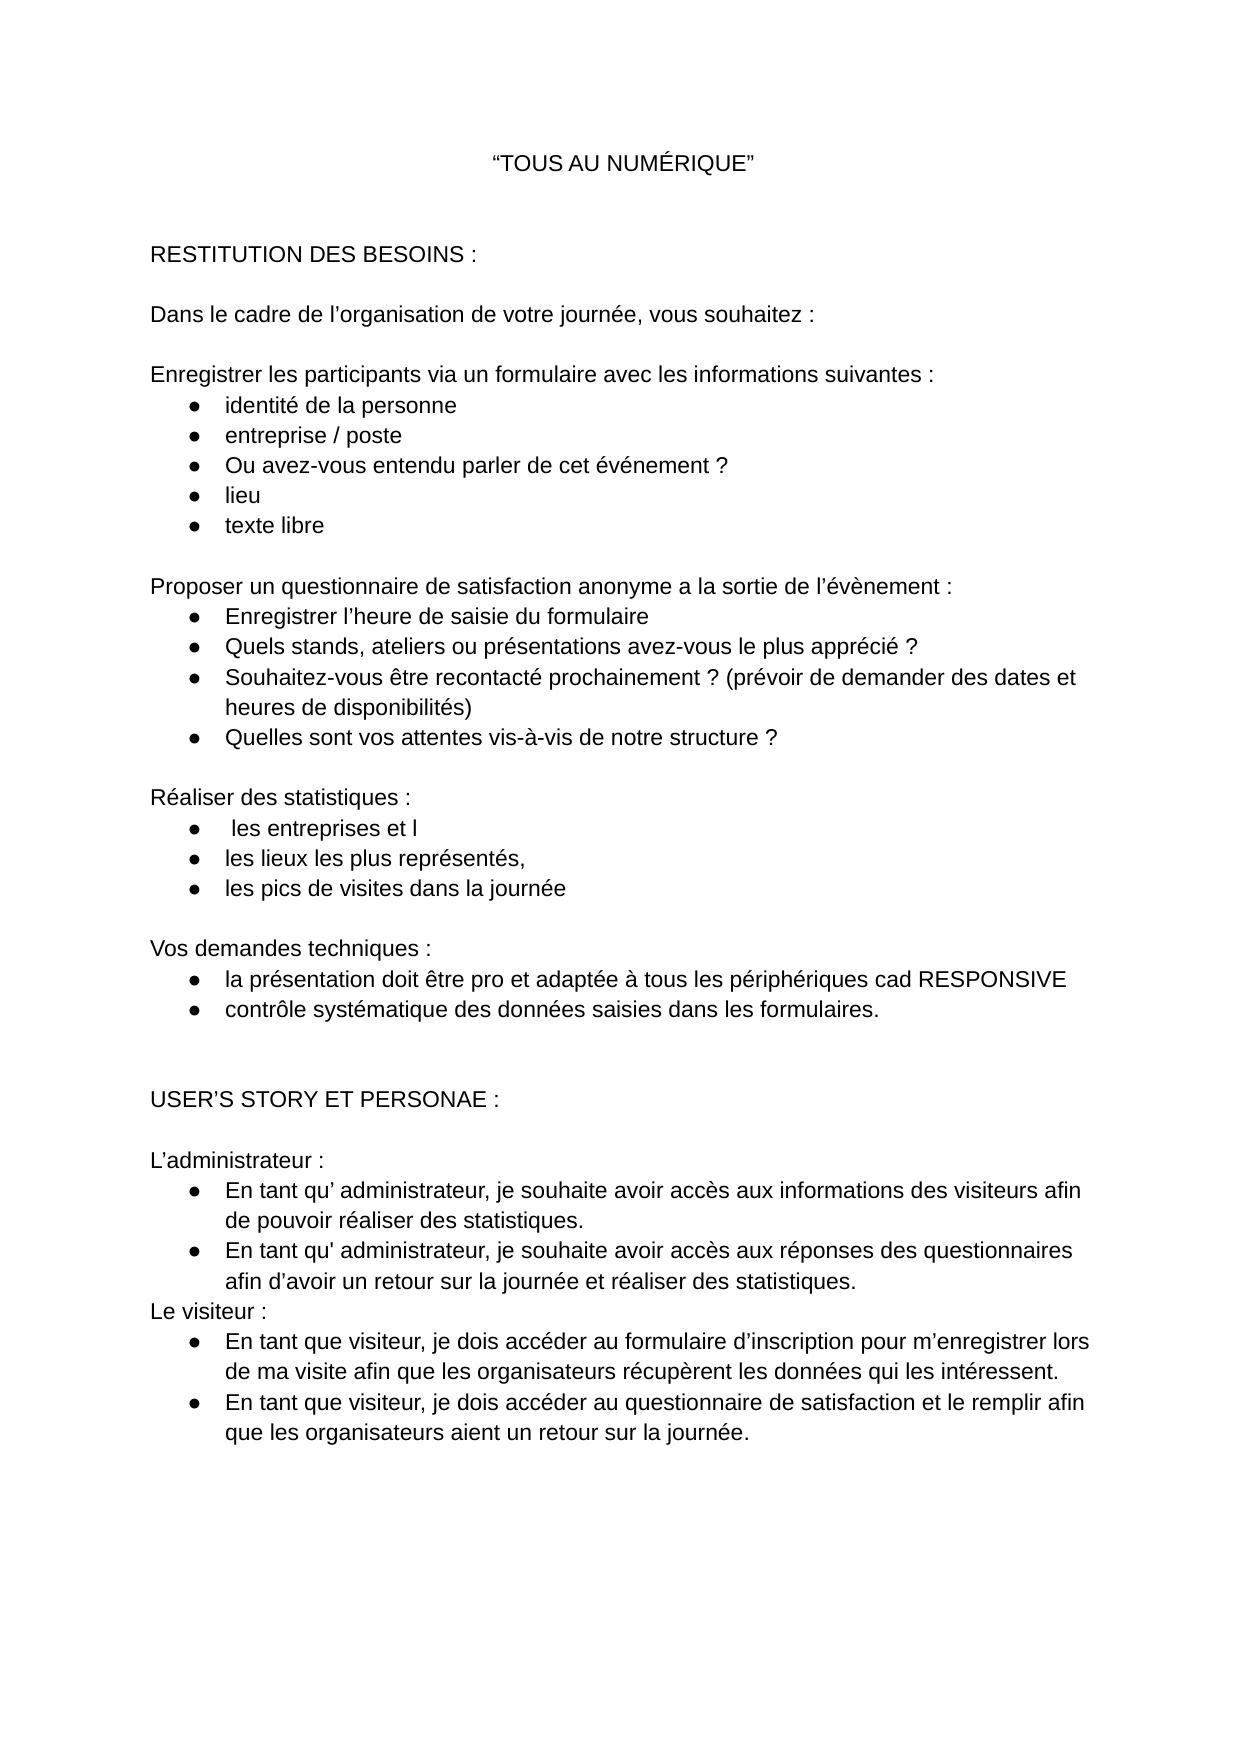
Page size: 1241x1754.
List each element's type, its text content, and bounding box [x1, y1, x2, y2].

text Le visiteur : [150, 1298, 1090, 1324]
list lieu [187, 482, 1090, 509]
text Vos demandes techniques : [150, 935, 1090, 962]
list les pics de visites dans la journée [187, 875, 1090, 901]
text Réaliser des statistiques : [150, 784, 1090, 811]
text Enregistrer les participants via un formulaire avec les informations suivantes : [150, 361, 1090, 388]
list la présentation doit être pro et adaptée à tous les périphériques cad RESPONSIVE [187, 966, 1090, 992]
list En tant qu' administrateur, je souhaite avoir accès aux réponses des questionnaires afin d’avoir un retour sur la journée et réaliser des statistiques. [187, 1237, 1090, 1294]
list En tant qu’ administrateur, je souhaite avoir accès aux informations des visiteurs afin de pouvoir réaliser des statistiques. [187, 1177, 1090, 1234]
list Quelles sont vos attentes vis-à-vis de notre structure ? [187, 724, 1090, 750]
list En tant que visiteur, je dois accéder au questionnaire de satisfaction et le remplir afin que les organisateurs aient un retour sur la journée. [187, 1388, 1090, 1445]
list En tant que visiteur, je dois accéder au formulaire d’inscription pour m’enregistrer lors de ma visite afin que les organisateurs récupèrent les données qui les intéressent. [187, 1328, 1090, 1385]
list Souhaitez-vous être recontacté prochainement ? (prévoir de demander des dates et heures de disponibilités) [187, 663, 1090, 720]
list Quels stands, ateliers ou présentations avez-vous le plus apprécié ? [187, 633, 1090, 660]
text L’administrateur : [150, 1147, 1090, 1173]
text Dans le cadre de l’organisation de votre journée, vous souhaitez : [150, 301, 1090, 327]
list les lieux les plus représentés, [187, 845, 1090, 871]
list contrôle systématique des données saisies dans les formulaires. [187, 996, 1090, 1022]
text USER’S STORY ET PERSONAE : [150, 1086, 1090, 1113]
list Enregistrer l’heure de saisie du formulaire [187, 603, 1090, 629]
text Proposer un questionnaire de satisfaction anonyme a la sortie de l’évènement : [150, 573, 1090, 599]
list Ou avez-vous entendu parler de cet événement ? [187, 452, 1090, 478]
list les entreprises et l [187, 814, 1090, 841]
list entreprise / poste [187, 422, 1090, 448]
text “TOUS AU NUMÉRIQUE” [150, 150, 1090, 176]
list texte libre [187, 512, 1090, 539]
list identité de la personne [187, 392, 1090, 418]
text RESTITUTION DES BESOINS : [150, 241, 1090, 267]
